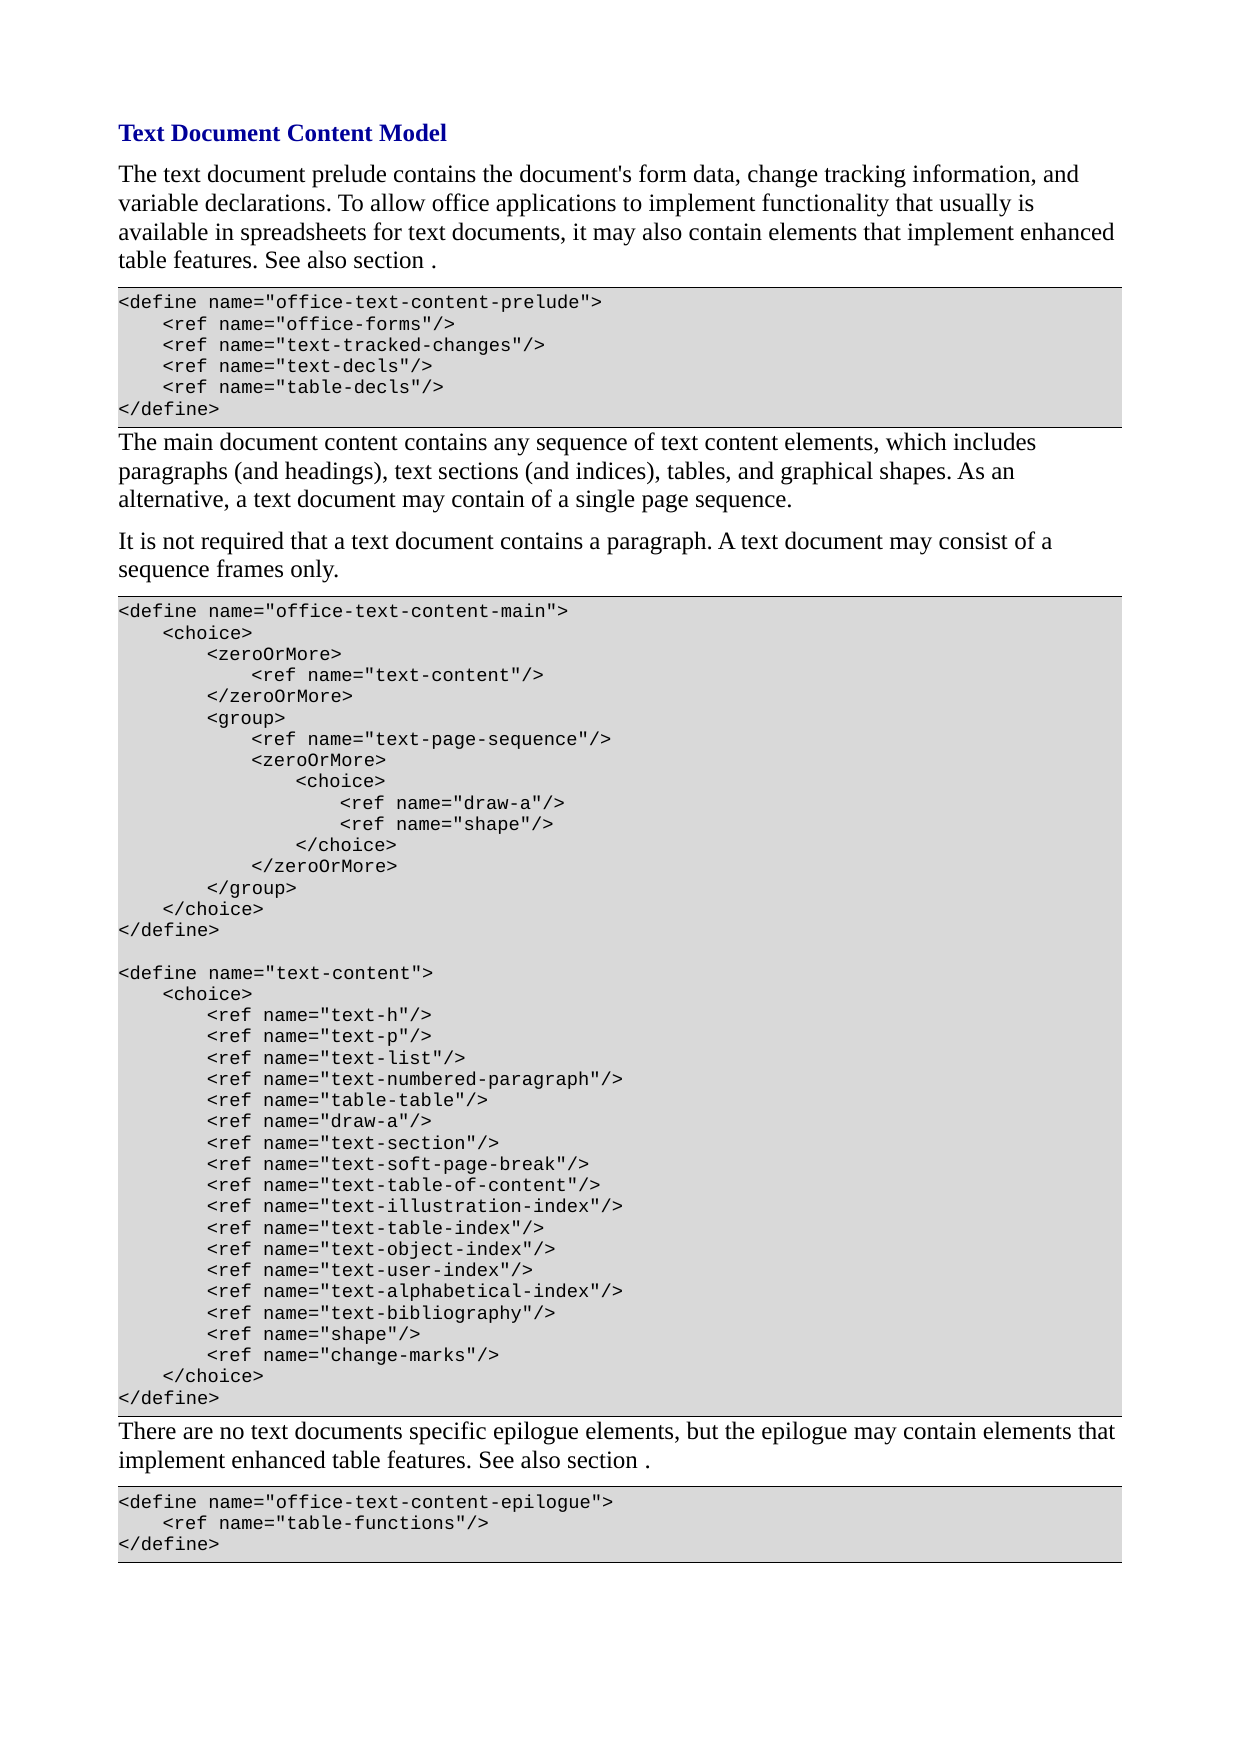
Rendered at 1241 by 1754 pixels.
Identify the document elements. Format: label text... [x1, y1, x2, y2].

text </group> [118, 878, 1122, 900]
text <define name="text-content"> [118, 963, 1122, 985]
text <ref name="text-list"/> [118, 1048, 1122, 1070]
text The text document prelude contains the document's form data, change tracking information, and variable declarations. To allow office applications to implement functionality that usually is available in spreadsheets for text documents, it may also contain elements that implement enhanced table features. See also section . [118, 159, 1122, 274]
text </define> [118, 1382, 1122, 1416]
text It is not required that a text document contains a paragraph. A text document may consist of a sequence frames only. [118, 526, 1122, 583]
text </zeroOrMore> [118, 687, 1122, 708]
text <ref name="text-decls"/> [118, 357, 1122, 378]
text <choice> [118, 985, 1122, 1006]
text <ref name="table-table"/> [118, 1091, 1122, 1112]
text <ref name="text-page-sequence"/> [118, 730, 1122, 751]
text <define name="office-text-content-prelude"> [118, 288, 1122, 314]
text </define> [118, 393, 1122, 427]
text <ref name="text-user-index"/> [118, 1261, 1122, 1282]
text There are no text documents specific epilogue elements, but the epilogue may contain elements that implement enhanced table features. See also section . [118, 1417, 1122, 1473]
text <ref name="text-h"/> [118, 1006, 1122, 1027]
text </choice> [118, 900, 1122, 921]
text <define name="office-text-content-main"> [118, 597, 1122, 623]
text </define> [118, 1528, 1122, 1562]
text <ref name="text-bibliography"/> [118, 1303, 1122, 1325]
text <ref name="table-functions"/> [118, 1514, 1122, 1528]
text <choice> [118, 772, 1122, 793]
text <ref name="office-forms"/> [118, 314, 1122, 336]
text <ref name="table-decls"/> [118, 378, 1122, 393]
text <ref name="text-table-of-content"/> [118, 1176, 1122, 1197]
text </zeroOrMore> [118, 857, 1122, 878]
text <zeroOrMore> [118, 645, 1122, 666]
text <choice> [118, 623, 1122, 645]
text </choice> [118, 1367, 1122, 1382]
text </define> [118, 921, 1122, 942]
text <group> [118, 708, 1122, 730]
text <ref name="shape"/> [118, 815, 1122, 836]
text <ref name="text-table-index"/> [118, 1218, 1122, 1240]
text The main document content contains any sequence of text content elements, which includes paragraphs (and headings), text sections (and indices), tables, and graphical shapes. As an alternative, a text document may contain of a single page sequence. [118, 428, 1122, 513]
text <ref name="text-object-index"/> [118, 1240, 1122, 1261]
text <ref name="text-alphabetical-index"/> [118, 1282, 1122, 1303]
text <ref name="text-section"/> [118, 1133, 1122, 1155]
text </choice> [118, 836, 1122, 857]
text <ref name="change-marks"/> [118, 1346, 1122, 1367]
text <zeroOrMore> [118, 751, 1122, 772]
text <ref name="text-content"/> [118, 666, 1122, 687]
subtitle Text Document Content Model [118, 118, 1122, 147]
text <ref name="text-soft-page-break"/> [118, 1155, 1122, 1176]
text <ref name="text-p"/> [118, 1027, 1122, 1048]
text <ref name="text-illustration-index"/> [118, 1197, 1122, 1218]
text <ref name="shape"/> [118, 1325, 1122, 1346]
text <ref name="text-numbered-paragraph"/> [118, 1070, 1122, 1091]
text <ref name="text-tracked-changes"/> [118, 336, 1122, 357]
text <ref name="draw-a"/> [118, 793, 1122, 815]
text <ref name="draw-a"/> [118, 1112, 1122, 1133]
text <define name="office-text-content-epilogue"> [118, 1487, 1122, 1514]
